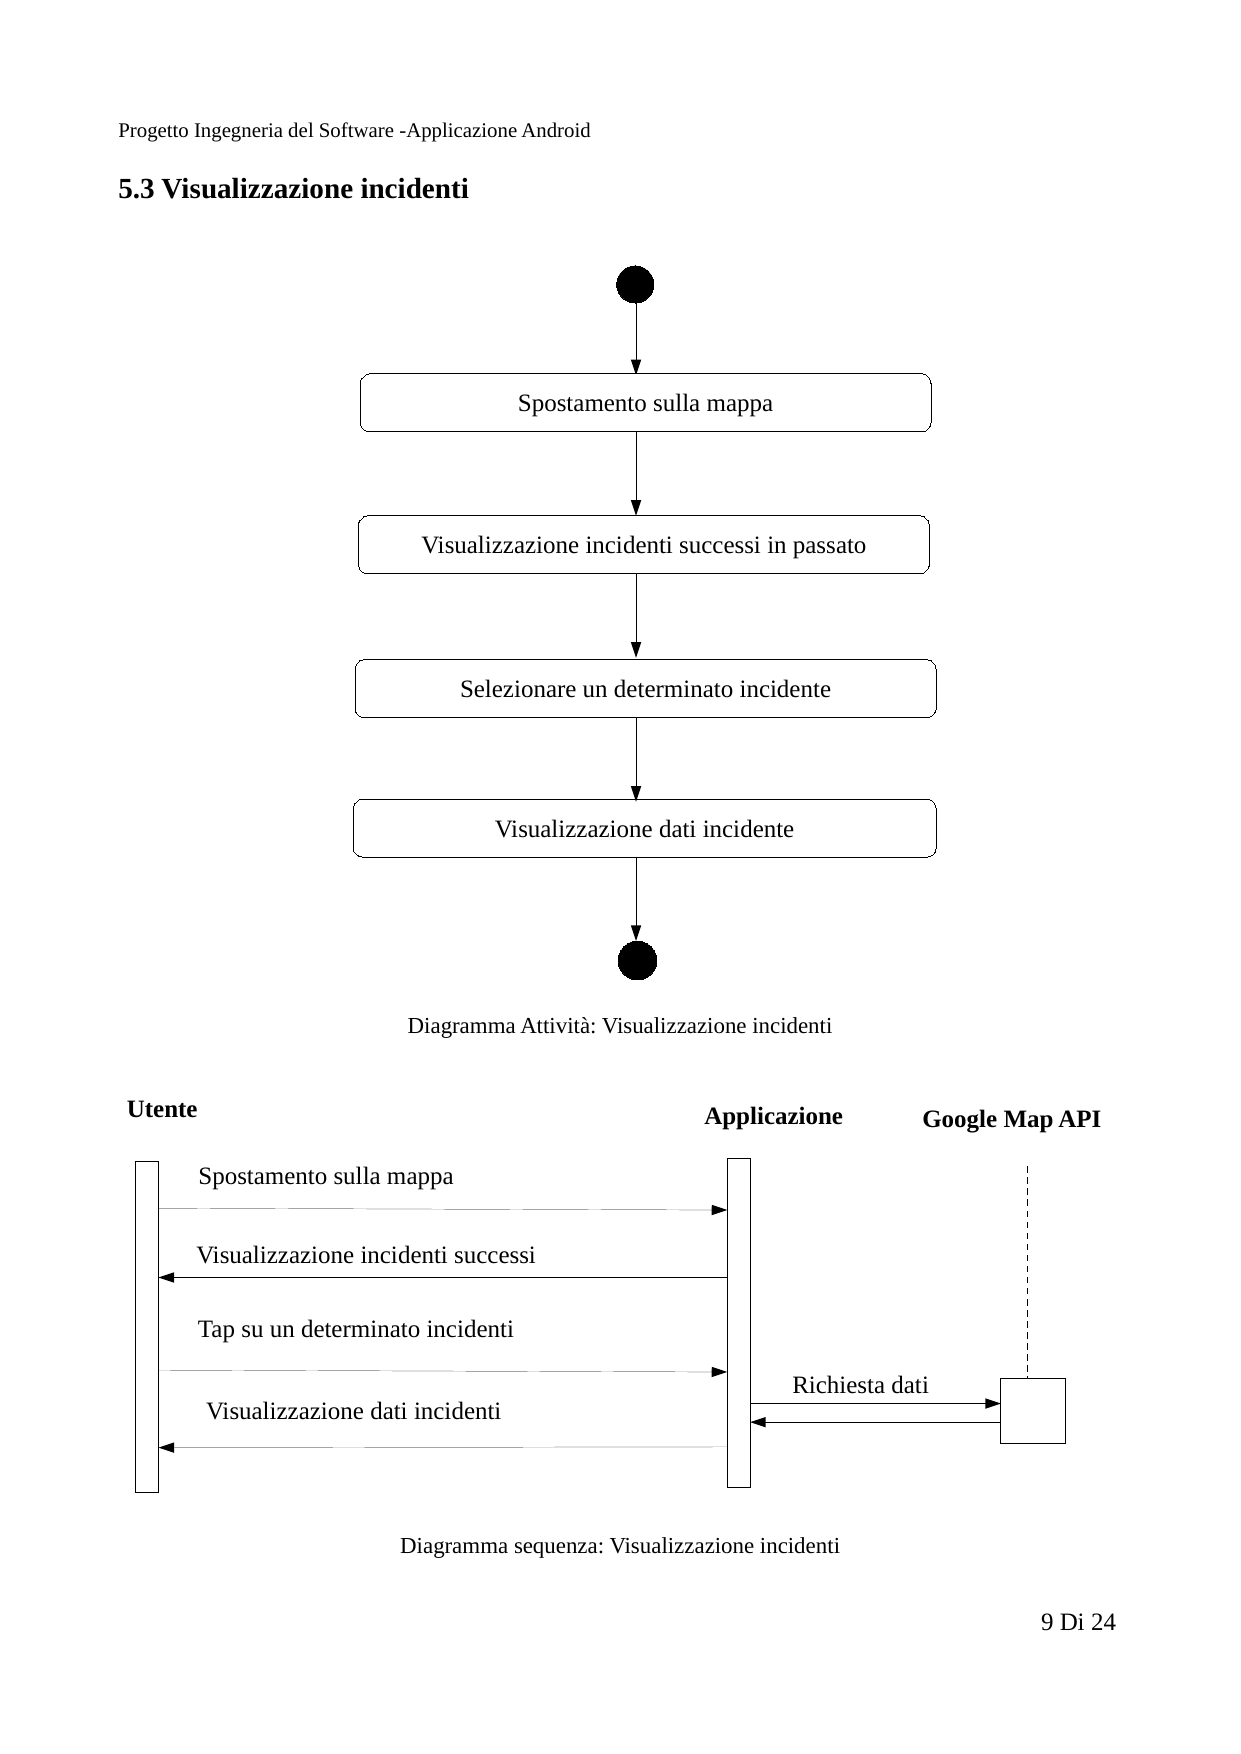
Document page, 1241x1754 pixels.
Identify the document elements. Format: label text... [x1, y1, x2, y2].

text Diagramma Attività: Visualizzazione incidenti [118, 1013, 1122, 1039]
subtitle 5.3 Visualizzazione incidenti [118, 172, 1122, 205]
text Diagramma sequenza: Visualizzazione incidenti [118, 1532, 1122, 1559]
